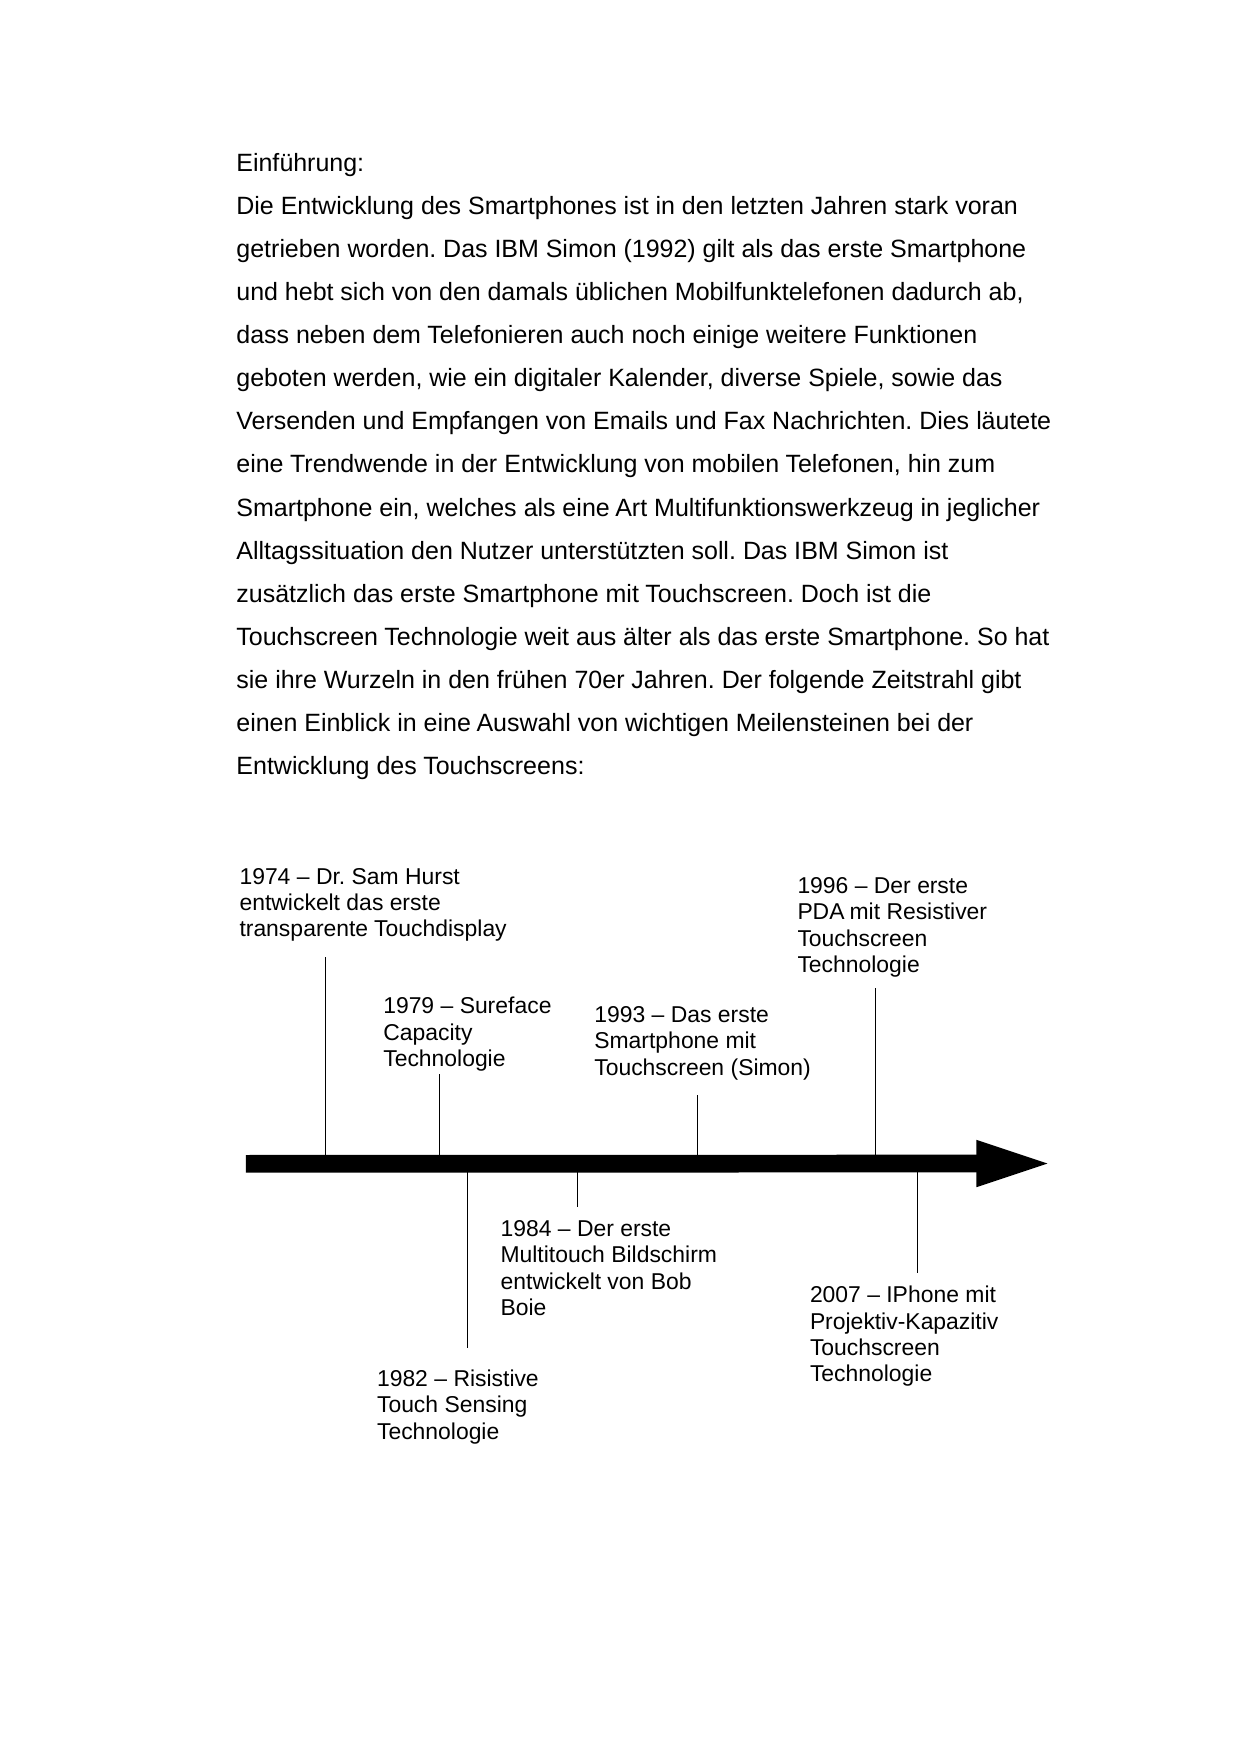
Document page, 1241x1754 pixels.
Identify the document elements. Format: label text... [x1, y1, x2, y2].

text Die Entwicklung des Smartphones ist in den letzten Jahren stark voran getrieben worden. Das IBM Simon (1992) gilt als das erste Smartphone und hebt sich von den damals üblichen Mobilfunktelefonen dadurch ab, dass neben dem Telefonieren auch noch einige weitere Funktionen geboten werden, wie ein digitaler Kalender, diverse Spiele, sowie das Versenden und Empfangen von Emails und Fax Nachrichten. Dies läutete eine Trendwende in der Entwicklung von mobilen Telefonen, hin zum Smartphone ein, welches als eine Art Multifunktionswerkzeug in jeglicher Alltagssituation den Nutzer unterstützten soll. Das IBM Simon ist zusätzlich das erste Smartphone mit Touchscreen. Doch ist die Touchscreen Technologie weit aus älter als das erste Smartphone. So hat sie ihre Wurzeln in den frühen 70er Jahren. Der folgende Zeitstrahl gibt einen Einblick in eine Auswahl von wichtigen Meilensteinen bei der Entwicklung des Touchscreens: [236, 191, 1063, 780]
text Einführung: [236, 148, 1063, 176]
